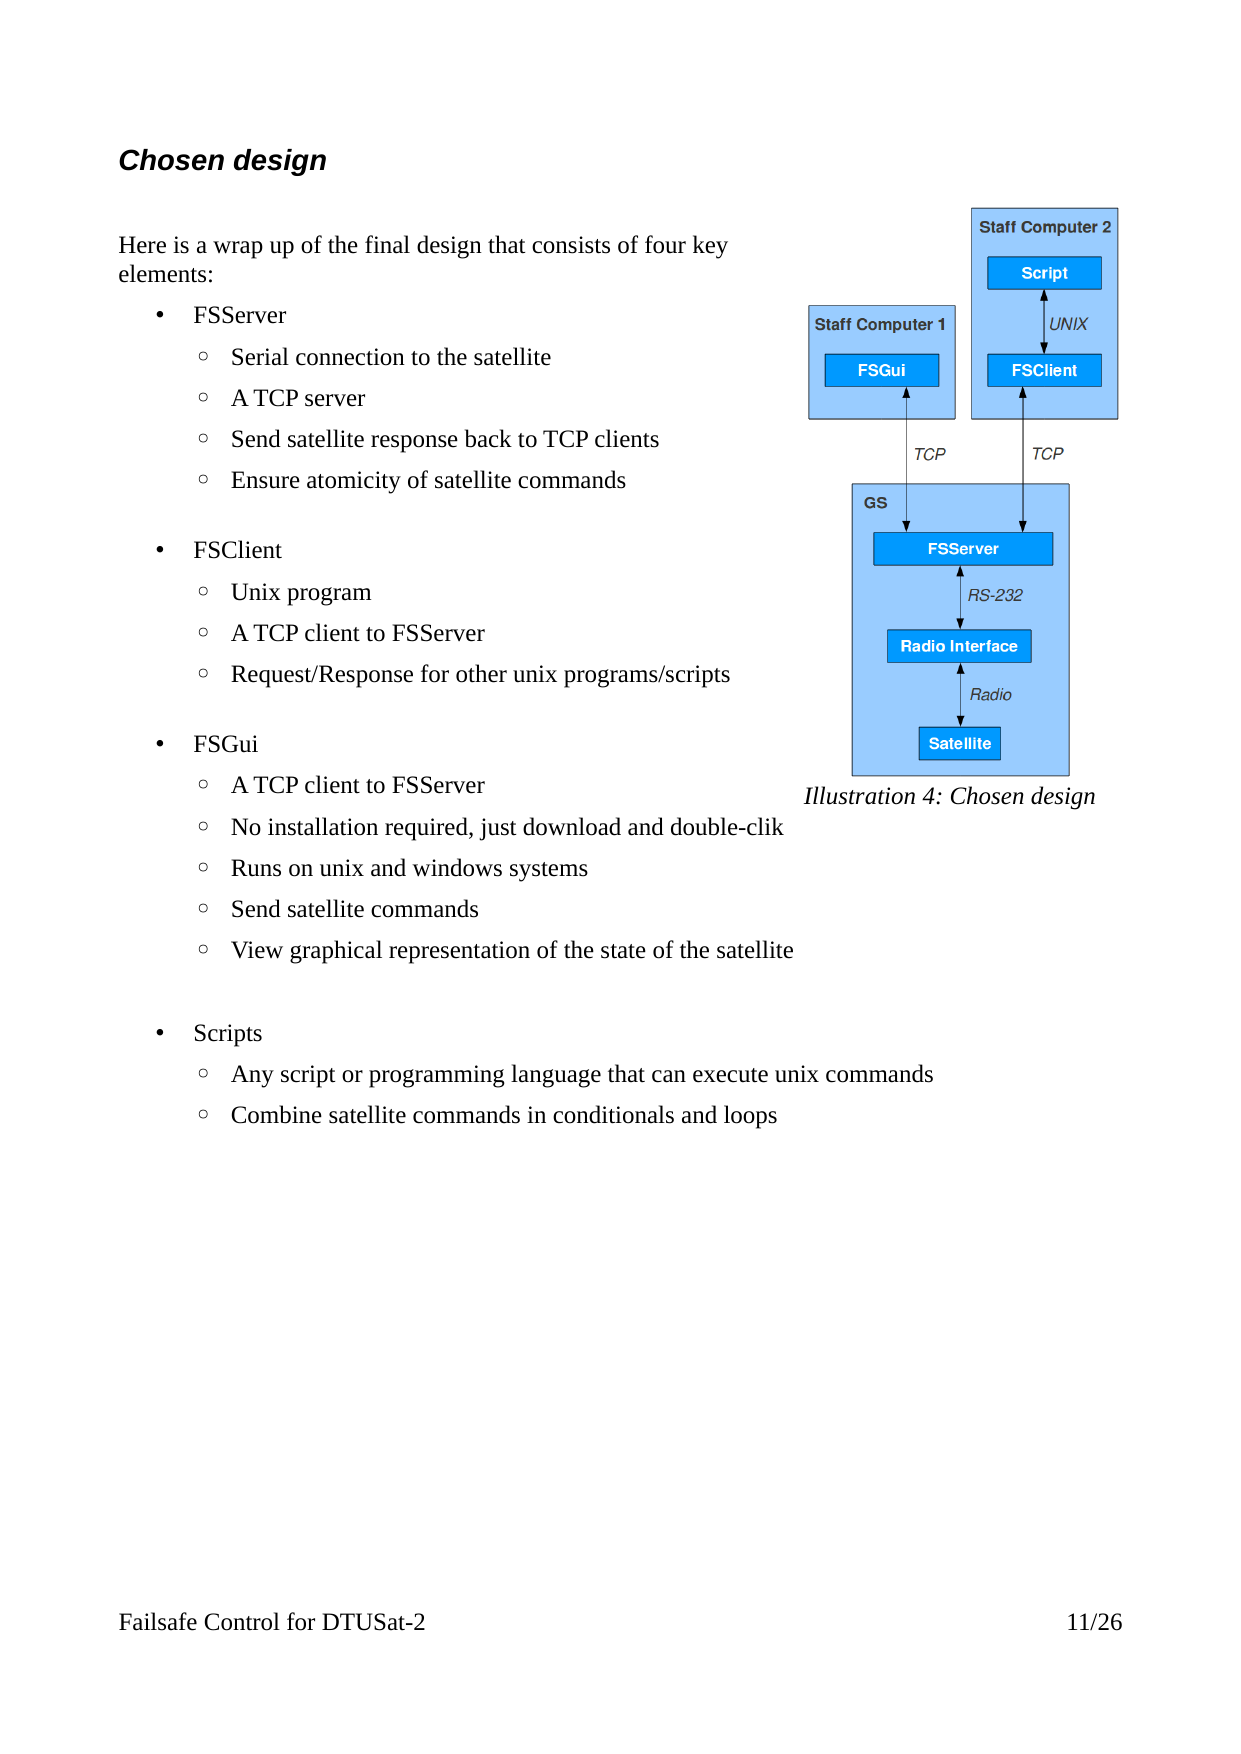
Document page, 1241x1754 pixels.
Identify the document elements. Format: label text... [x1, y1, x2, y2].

text Illustration 4: Chosen design [803, 781, 1122, 810]
list Runs on unix and windows systems [193, 853, 1122, 882]
list Ensure atomicity of satellite commands [193, 465, 803, 523]
list Combine satellite commands in conditionals and loops [193, 1100, 1122, 1129]
list Any script or programming language that can execute unix commands [193, 1059, 1122, 1088]
list Serial connection to the satellite [193, 342, 803, 370]
list Send satellite commands [193, 894, 1122, 923]
subtitle Chosen design [118, 143, 1122, 177]
list Scripts [156, 1018, 1122, 1047]
list Send satellite response back to TCP clients [193, 424, 803, 453]
list A TCP server [193, 383, 803, 412]
list FSClient [156, 535, 803, 564]
list View graphical representation of the state of the satellite [193, 935, 1122, 964]
list Request/Response for other unix programs/scripts [193, 659, 803, 717]
list FSGui [156, 729, 803, 758]
list A TCP client to FSServer [193, 770, 803, 799]
list No installation required, just download and double-clik [193, 812, 1122, 840]
picture [803, 201, 1123, 781]
list Unix program [193, 577, 803, 605]
list FSServer [156, 300, 803, 329]
list A TCP client to FSServer [193, 618, 803, 647]
text Here is a wrap up of the final design that consists of four key elements: [118, 230, 803, 288]
